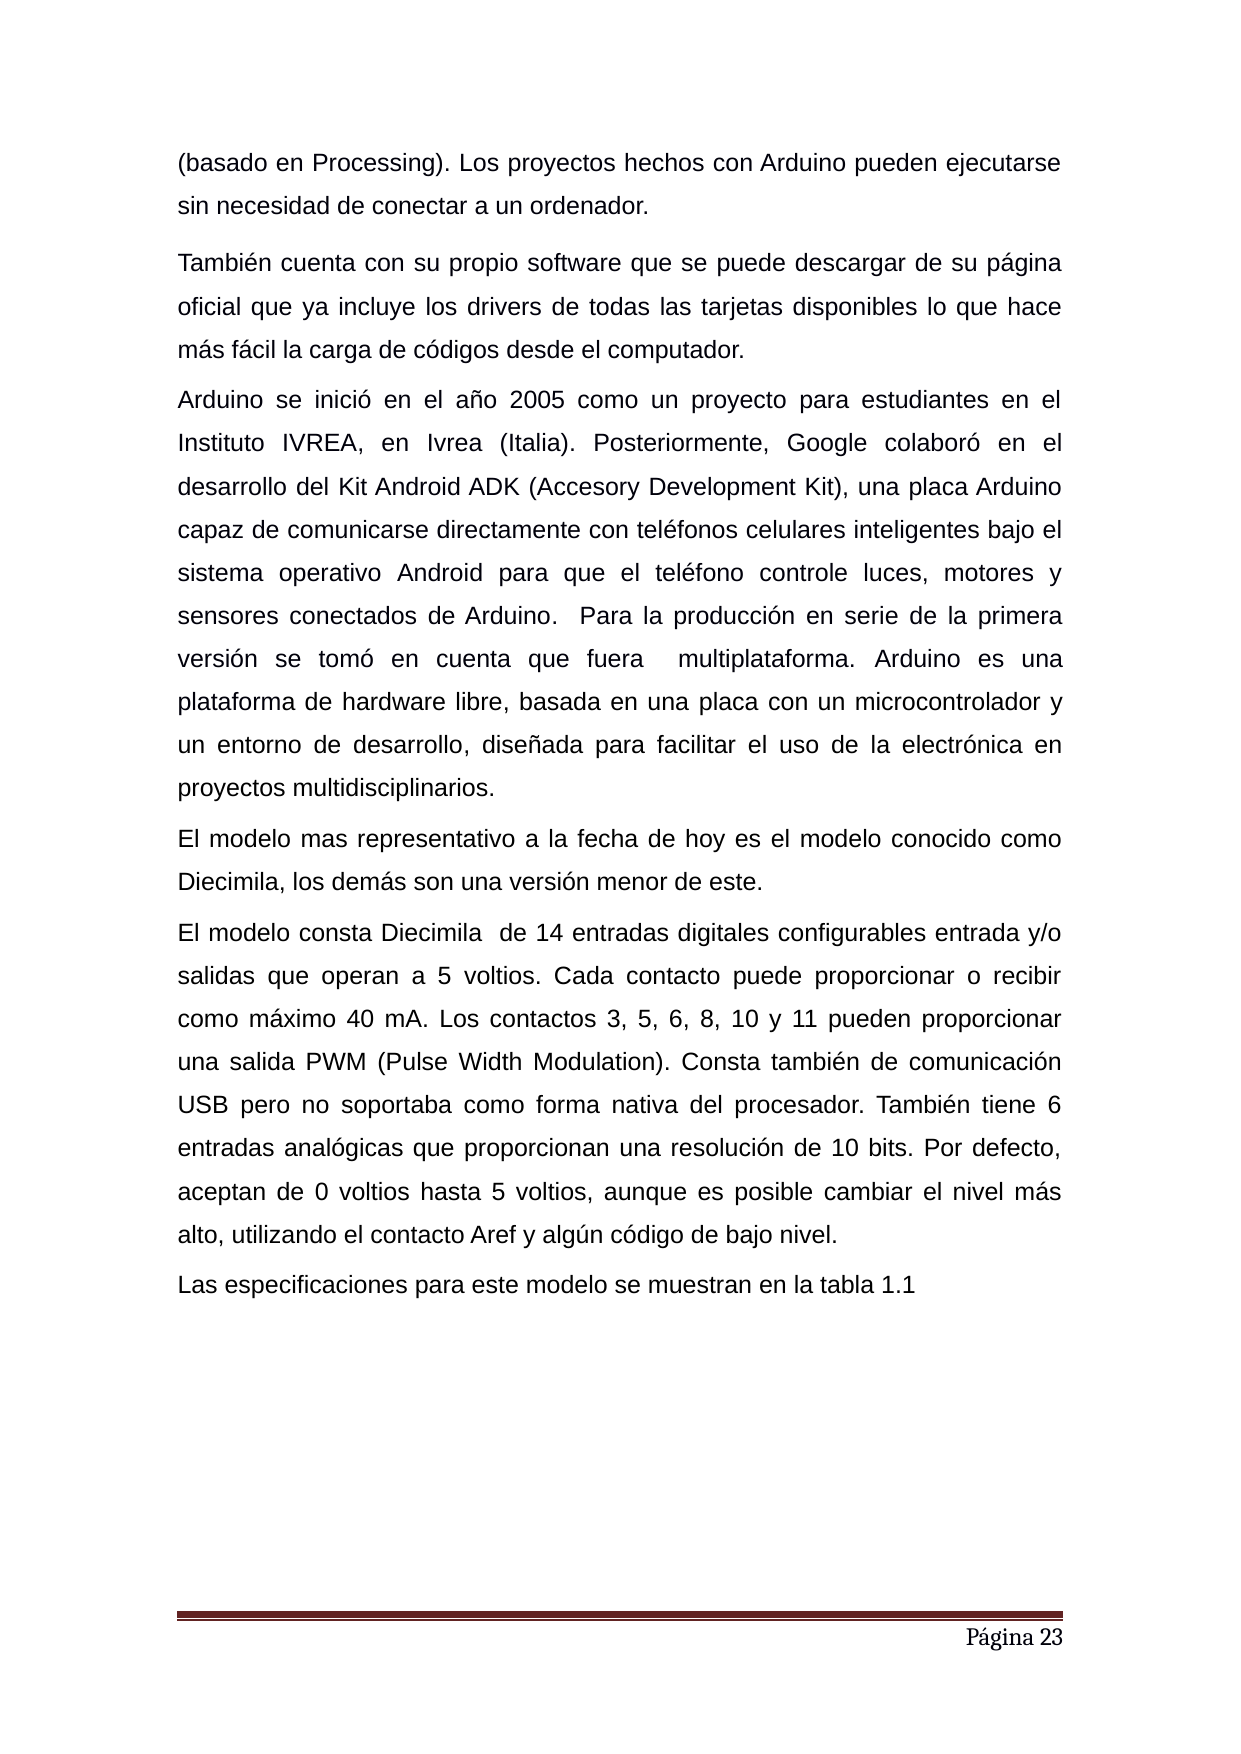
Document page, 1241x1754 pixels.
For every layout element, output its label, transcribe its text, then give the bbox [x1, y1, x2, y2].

text También cuenta con su propio software que se puede descargar de su página oficial que ya incluye los drivers de todas las tarjetas disponibles lo que hace más fácil la carga de códigos desde el computador. [177, 248, 1063, 363]
text Arduino se inició en el año 2005 como un proyecto para estudiantes en el Instituto IVREA, en Ivrea (Italia). Posteriormente, Google colaboró en el desarrollo del Kit Android ADK (Accesory Development Kit), una placa Arduino capaz de comunicarse directamente con teléfonos celulares inteligentes bajo el sistema operativo Android para que el teléfono controle luces, motores y sensores conectados de Arduino. Para la producción en serie de la primera versión se tomó en cuenta que fuera multiplataforma. Arduino es una plataforma de hardware libre, basada en una placa con un microcontrolador y un entorno de desarrollo, diseñada para facilitar el uso de la electrónica en proyectos multidisciplinarios. [177, 385, 1063, 802]
text (basado en Processing). Los proyectos hechos con Arduino pueden ejecutarse sin necesidad de conectar a un ordenador. [177, 148, 1063, 219]
text El modelo consta Diecimila de 14 entradas digitales configurables entrada y/o salidas que operan a 5 voltios. Cada contacto puede proporcionar o recibir como máximo 40 mA. Los contactos 3, 5, 6, 8, 10 y 11 pueden proporcionar una salida PWM (Pulse Width Modulation). Consta también de comunicación USB pero no soportaba como forma nativa del procesador. También tiene 6 entradas analógicas que proporcionan una resolución de 10 bits. Por defecto, aceptan de 0 voltios hasta 5 voltios, aunque es posible cambiar el nivel más alto, utilizando el contacto Aref y algún código de bajo nivel. [177, 918, 1063, 1248]
text Las especificaciones para este modelo se muestran en la tabla 1.1 [177, 1270, 1063, 1299]
text El modelo mas representativo a la fecha de hoy es el modelo conocido como Diecimila, los demás son una versión menor de este. [177, 824, 1063, 896]
